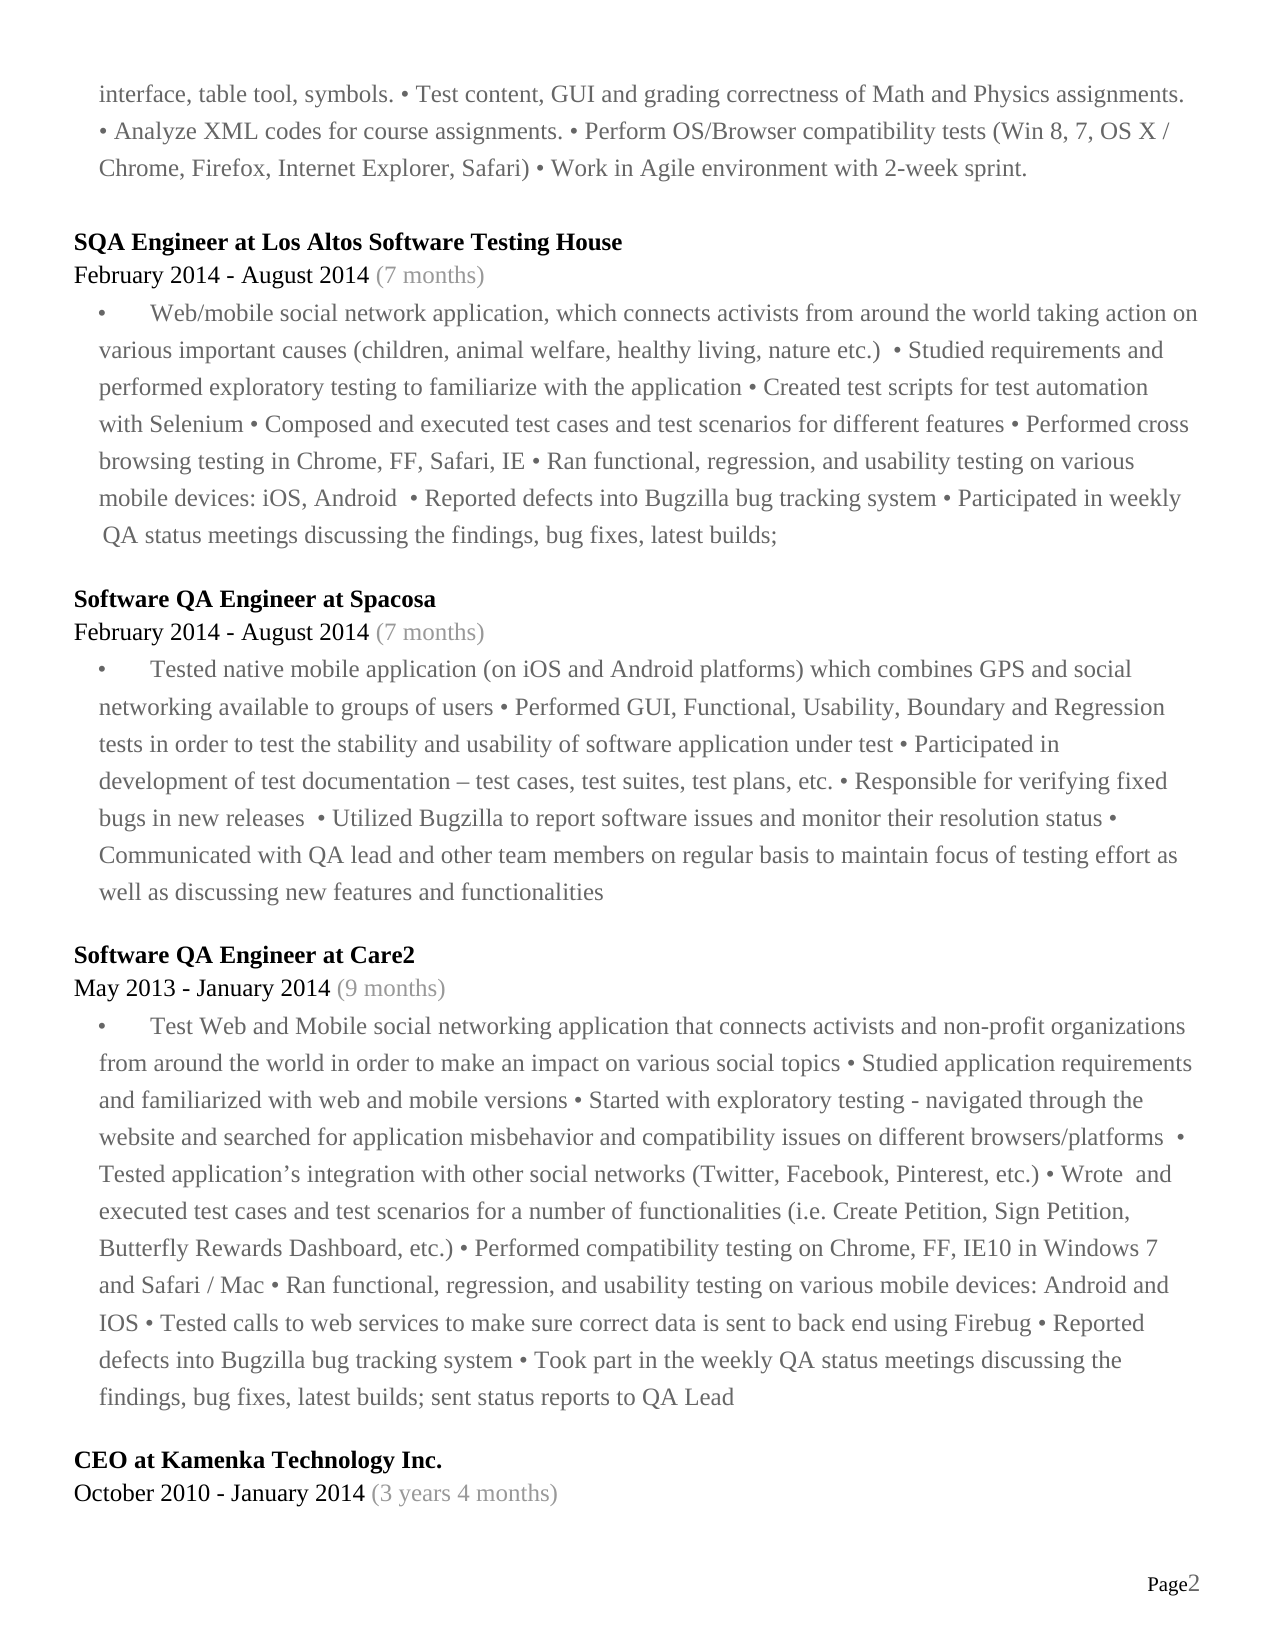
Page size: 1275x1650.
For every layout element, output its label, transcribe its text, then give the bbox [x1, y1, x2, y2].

text October 2010 - January 2014 (3 years 4 months) [73, 1478, 1200, 1507]
text QA status meetings discussing the findings, bug fixes, latest builds; [96, 521, 1198, 549]
list Test Web and Mobile social networking application that connects activists and non-profit organizations from around the world in order to make an impact on various social topics • Studied application requirements and familiarized with web and mobile versions • Started with exploratory testing - navigated through the website and searched for application misbehavior and compatibility issues on different browsers/platforms • Tested application’s integration with other social networks (Twitter, Facebook, Pinterest, etc.) • Wrote and executed test cases and test scenarios for a number of functionalities (i.e. Create Petition, Sign Petition, Butterfly Rewards Dashboard, etc.) • Performed compatibility testing on Chrome, FF, IE10 in Windows 7 and Safari / Mac • Ran functional, regression, and usability testing on various mobile devices: Android and IOS • Tested calls to web services to make sure correct data is sent to back end using Firebug • Reported defects into Bugzilla bug tracking system • Took part in the weekly QA status meetings discussing the findings, bug fixes, latest builds; sent status reports to QA Lead [97, 1011, 1198, 1411]
text Software QA Engineer at Spacosa [73, 584, 1200, 612]
list Tested native mobile application (on iOS and Android platforms) which combines GPS and social networking available to groups of users • Performed GUI, Functional, Usability, Boundary and Regression tests in order to test the stability and usability of software application under test • Participated in development of test documentation – test cases, test suites, test plans, etc. • Responsible for verifying fixed bugs in new releases • Utilized Bugzilla to report software issues and monitor their resolution status • Communicated with QA lead and other team members on regular basis to maintain focus of testing effort as well as discussing new features and functionalities [97, 654, 1198, 906]
text CEO at Kamenka Technology Inc. [73, 1445, 1200, 1474]
text February 2014 - August 2014 (7 months) [73, 261, 1200, 289]
text Software QA Engineer at Care2 [73, 940, 1200, 969]
text SQA Engineer at Los Altos Software Testing House [73, 227, 1200, 256]
list Web/mobile social network application, which connects activists from around the world taking action on various important causes (children, animal welfare, healthy living, nature etc.) • Studied requirements and performed exploratory testing to familiarize with the application • Created test scripts for test automation with Selenium • Composed and executed test cases and test scenarios for different features • Performed cross browsing testing in Chrome, FF, Safari, IE • Ran functional, regression, and usability testing on various mobile devices: iOS, Android • Reported defects into Bugzilla bug tracking system • Participated in weekly [97, 298, 1198, 512]
text February 2014 - August 2014 (7 months) [73, 617, 1200, 646]
text May 2013 - January 2014 (9 months) [73, 973, 1200, 1002]
list interface, table tool, symbols. • Test content, GUI and grading correctness of Math and Physics assignments. • Analyze XML codes for course assignments. • Perform OS/Browser compatibility tests (Win 8, 7, OS X / Chrome, Firefox, Internet Explorer, Safari) • Work in Agile environment with 2-week sprint. [97, 79, 1198, 182]
